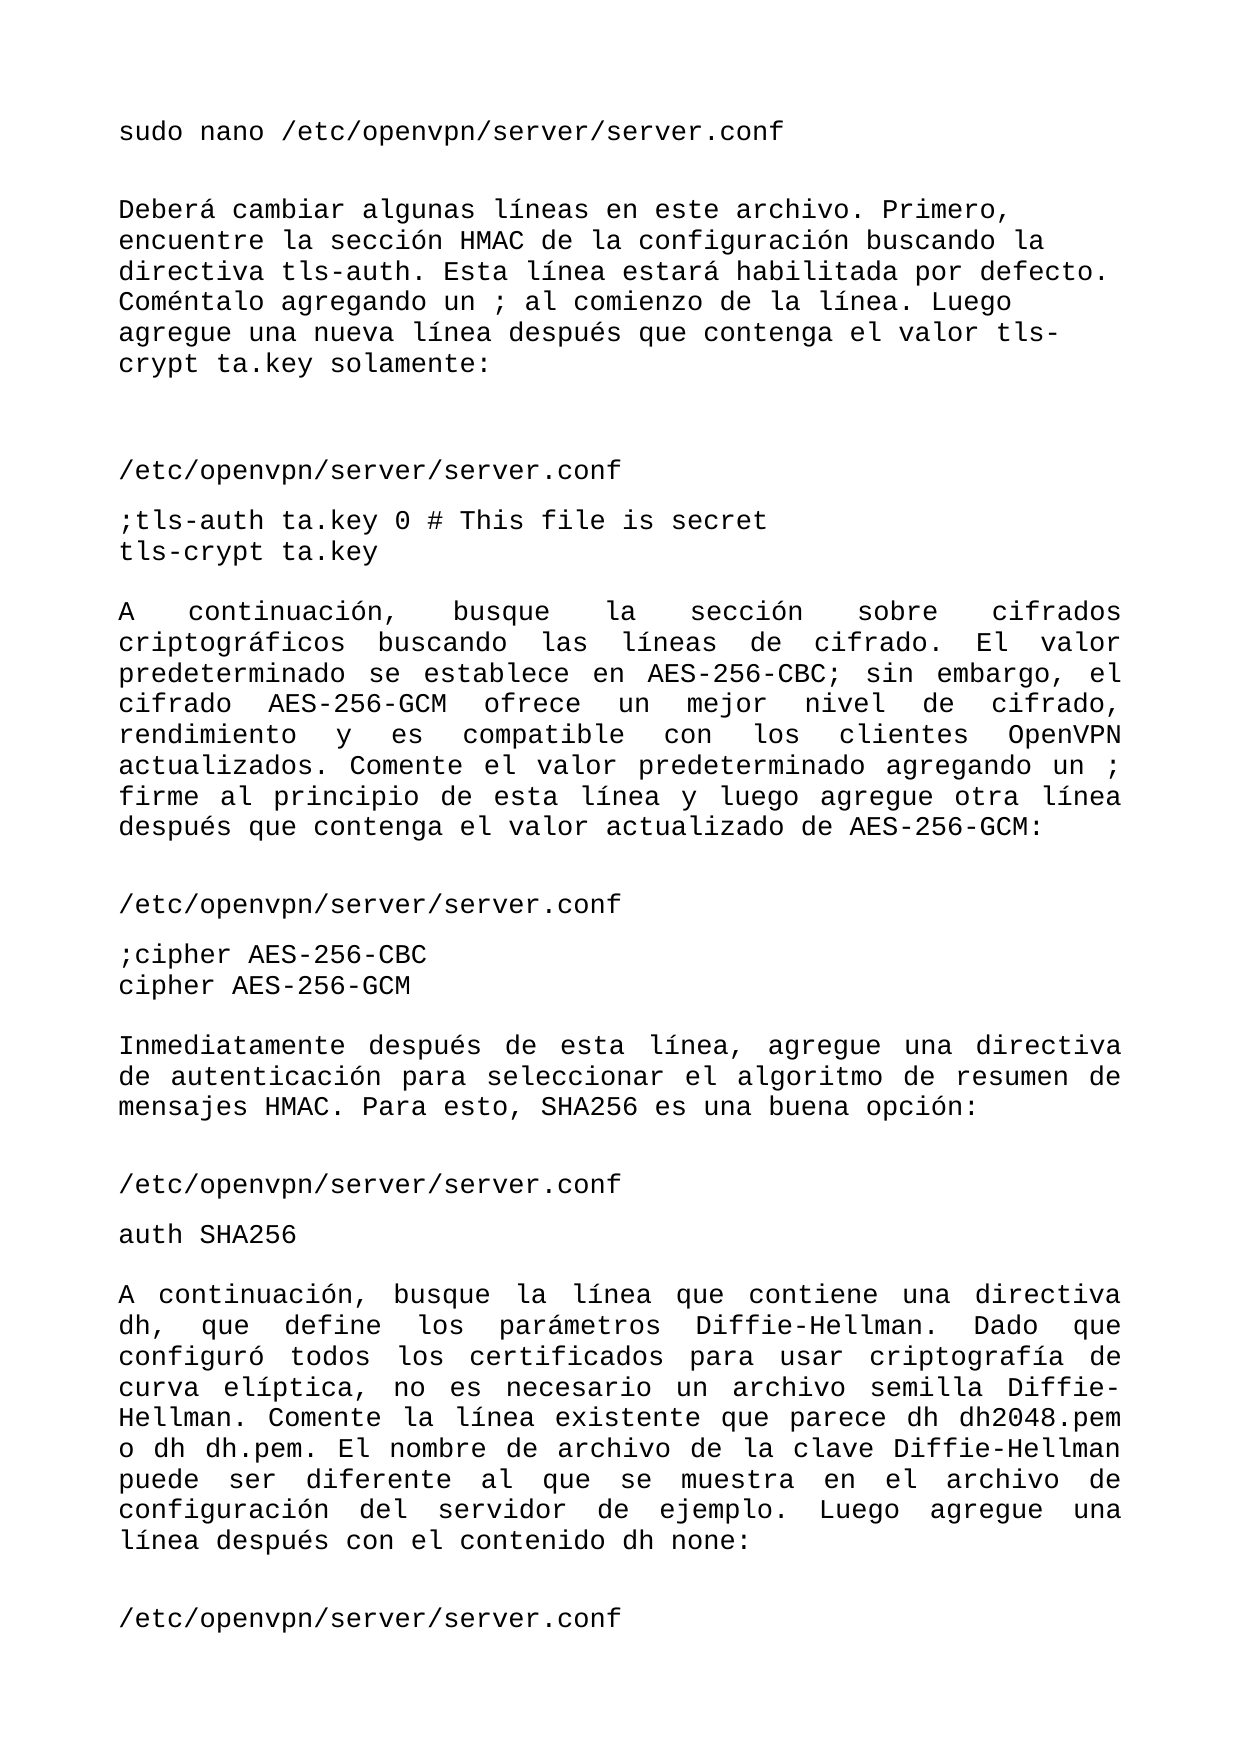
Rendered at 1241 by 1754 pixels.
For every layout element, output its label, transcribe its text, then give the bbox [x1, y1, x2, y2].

text sudo nano /etc/openvpn/server/server.conf [118, 118, 1122, 149]
text Deberá cambiar algunas líneas en este archivo. Primero, encuentre la sección HMAC de la configuración buscando la directiva tls-auth. Esta línea estará habilitada por defecto. Coméntalo agregando un ; al comienzo de la línea. Luego agregue una nueva línea después que contenga el valor tls-crypt ta.key solamente: [118, 196, 1122, 380]
text A continuación, busque la línea que contiene una directiva dh, que define los parámetros Diffie-Hellman. Dado que configuró todos los certificados para usar criptografía de curva elíptica, no es necesario un archivo semilla Diffie-Hellman. Comente la línea existente que parece dh dh2048.pem o dh dh.pem. El nombre de archivo de la clave Diffie-Hellman puede ser diferente al que se muestra en el archivo de configuración del servidor de ejemplo. Luego agregue una línea después con el contenido dh none: [118, 1281, 1122, 1558]
text ;tls-auth ta.key 0 # This file is secret [118, 507, 1122, 538]
text cipher AES-256-GCM [118, 972, 1122, 1002]
text A continuación, busque la sección sobre cifrados criptográficos buscando las líneas de cifrado. El valor predeterminado se establece en AES-256-CBC; sin embargo, el cifrado AES-256-GCM ofrece un mejor nivel de cifrado, rendimiento y es compatible con los clientes OpenVPN actualizados. Comente el valor predeterminado agregando un ; firme al principio de esta línea y luego agregue otra línea después que contenga el valor actualizado de AES-256-GCM: [118, 598, 1122, 844]
text Inmediatamente después de esta línea, agregue una directiva de autenticación para seleccionar el algoritmo de resumen de mensajes HMAC. Para esto, SHA256 es una buena opción: [118, 1032, 1122, 1124]
text auth SHA256 [118, 1221, 1122, 1252]
text /etc/openvpn/server/server.conf [118, 891, 1122, 922]
text /etc/openvpn/server/server.conf [118, 457, 1122, 488]
text ;cipher AES-256-CBC [118, 941, 1122, 972]
text /etc/openvpn/server/server.conf [118, 1605, 1122, 1636]
text tls-crypt ta.key [118, 538, 1122, 568]
text /etc/openvpn/server/server.conf [118, 1171, 1122, 1202]
